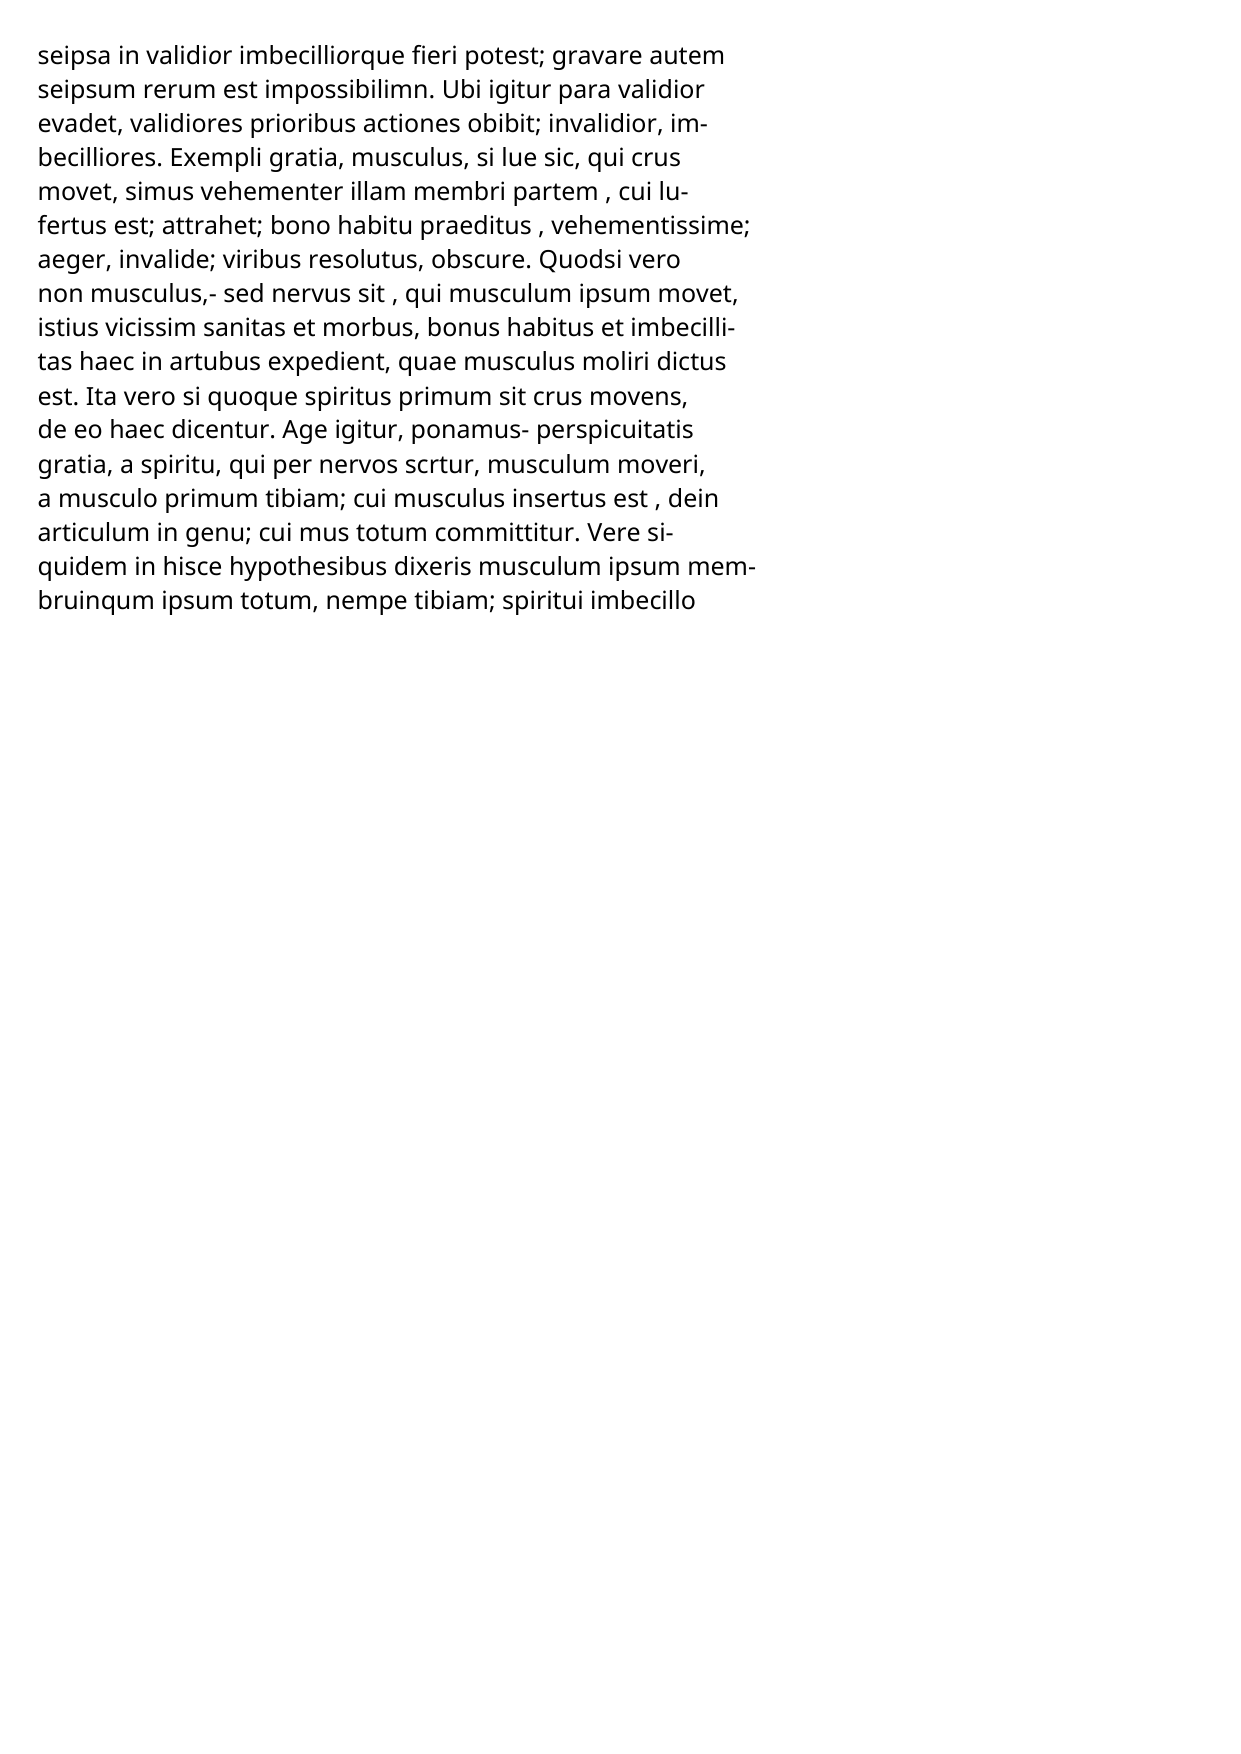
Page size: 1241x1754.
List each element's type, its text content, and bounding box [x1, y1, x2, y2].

text seipsa in validior imbecilliorque fieri potest; gravare autem seipsum rerum est impossibilimn. Ubi igitur para validior evadet, validiores prioribus actiones obibit; invalidior, im- becilliores. Exempli gratia, musculus, si lue sic, qui crus movet, simus vehementer illam membri partem , cui lu- fertus est; attrahet; bono habitu praeditus , vehementissime; aeger, invalide; viribus resolutus, obscure. Quodsi vero non musculus,- sed nervus sit , qui musculum ipsum movet, istius vicissim sanitas et morbus, bonus habitus et imbecilli- tas haec in artubus expedient, quae musculus moliri dictus est. Ita vero si quoque spiritus primum sit crus movens, de eo haec dicentur. Age igitur, ponamus- perspicuitatis gratia, a spiritu, qui per nervos scrtur, musculum moveri, a musculo primum tibiam; cui musculus insertus est , dein articulum in genu; cui mus totum committitur. Vere si- quidem in hisce hypothesibus dixeris musculum ipsum mem- bruinqum ipsum totum, nempe tibiam; spiritui imbecillo [37, 37, 1203, 617]
